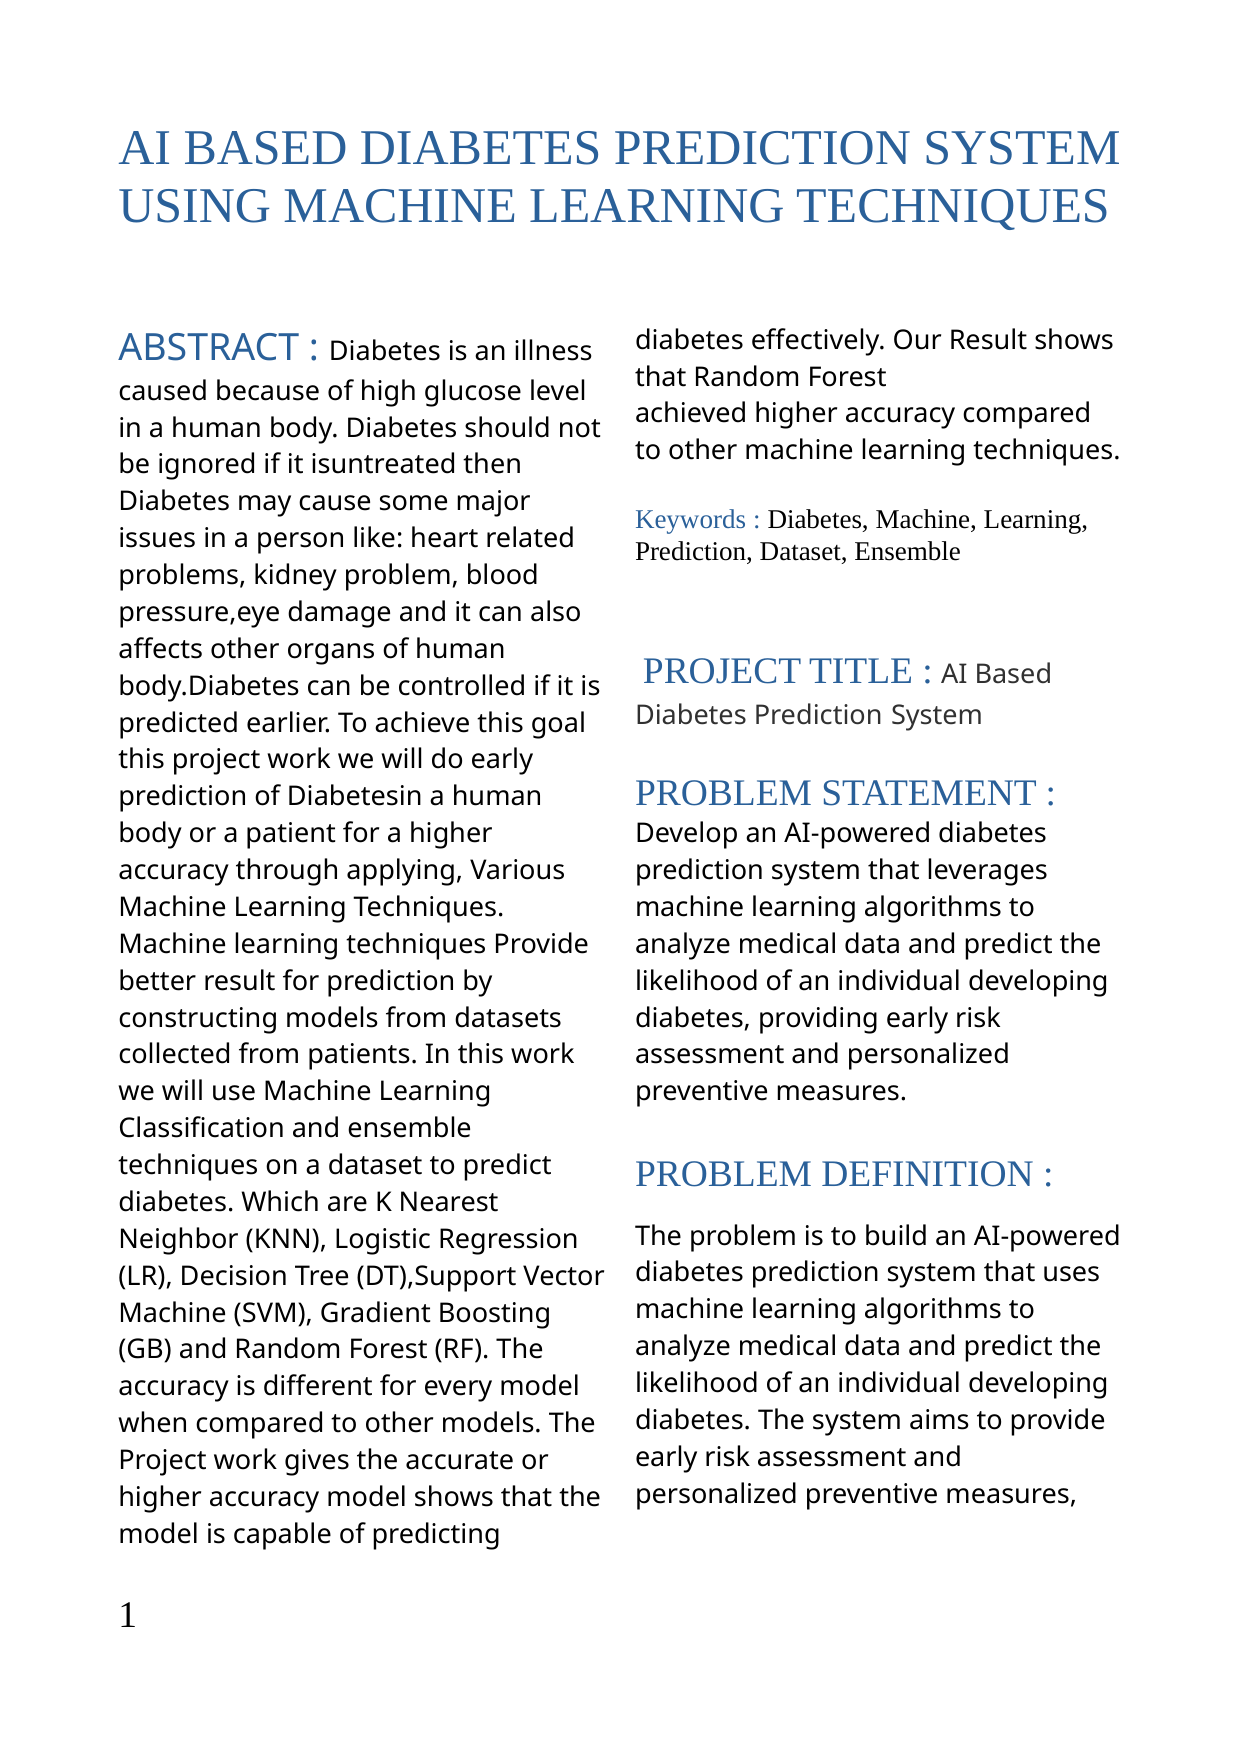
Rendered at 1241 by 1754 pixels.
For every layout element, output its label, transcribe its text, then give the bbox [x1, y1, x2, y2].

text ABSTRACT : Diabetes is an illness caused because of high glucose level in a human body. Diabetes should not be ignored if it isuntreated then Diabetes may cause some major issues in a person like: heart related problems, kidney problem, blood pressure,eye damage and it can also affects other organs of human body.Diabetes can be controlled if it is predicted earlier. To achieve this goal this project work we will do early prediction of Diabetesin a human body or a patient for a higher accuracy through applying, Various Machine Learning Techniques. Machine learning techniques Provide better result for prediction by constructing models from datasets collected from patients. In this work we will use Machine Learning Classification and ensemble techniques on a dataset to predict diabetes. Which are K Nearest Neighbor (KNN), Logistic Regression (LR), Decision Tree (DT),Support Vector Machine (SVM), Gradient Boosting (GB) and Random Forest (RF). The accuracy is different for every model when compared to other models. The Project work gives the accurate or higher accuracy model shows that the model is capable of predicting [118, 320, 605, 1551]
text diabetes effectively. Our Result shows that Random Forest [635, 320, 1122, 394]
text achieved higher accuracy compared to other machine learning techniques. [635, 394, 1122, 468]
text The problem is to build an AI-powered diabetes prediction system that uses machine learning algorithms to analyze medical data and predict the likelihood of an individual developing diabetes. The system aims to provide early risk assessment and personalized preventive measures, [635, 1216, 1122, 1511]
text PROJECT TITLE : AI Based Diabetes Prediction System [635, 648, 1122, 734]
text PROBLEM DEFINITION : [635, 1152, 1122, 1195]
text PROBLEM STATEMENT : Develop an AI-powered diabetes prediction system that leverages machine learning algorithms to analyze medical data and predict the likelihood of an individual developing diabetes, providing early risk assessment and personalized preventive measures. [635, 771, 1122, 1109]
text Keywords : Diabetes, Machine, Learning, Prediction, Dataset, Ensemble [635, 503, 1122, 566]
